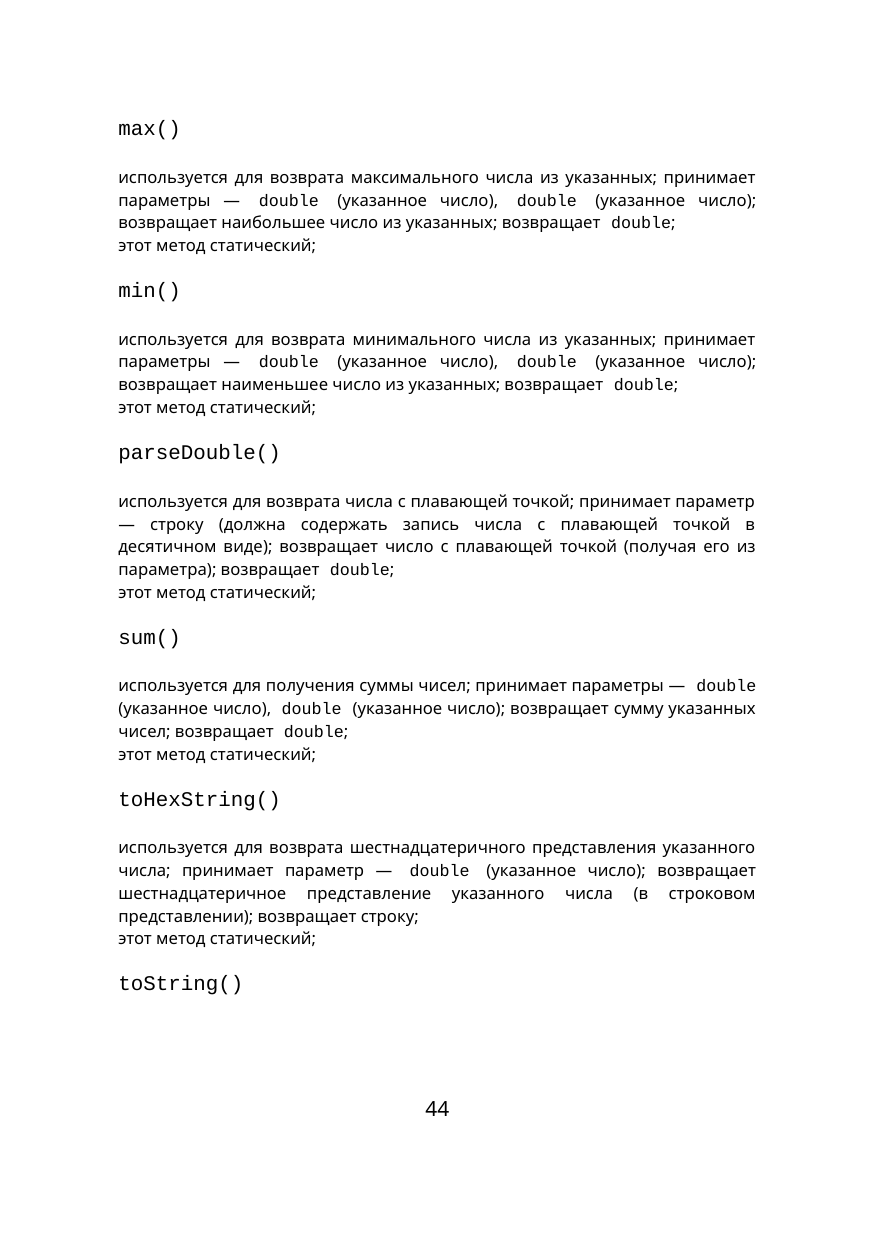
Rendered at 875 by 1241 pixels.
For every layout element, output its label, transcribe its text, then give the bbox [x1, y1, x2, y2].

text используется для возврата максимального числа из указанных; принимает параметры — double (указанное число), double (указанное число); возвращает наибольшее число из указанных; возвращает double; [118, 165, 756, 234]
text используется для возврата числа с плавающей точкой; принимает параметр — строку (должна содержать запись числа с плавающей точкой в десятичном виде); возвращает число с плавающей точкой (получая его из параметра); возвращает double; [118, 489, 756, 580]
text sum() [118, 627, 756, 650]
text этот метод статический; [118, 927, 756, 950]
text этот метод статический; [118, 580, 756, 603]
text используется для возврата минимального числа из указанных; принимает параметры — double (указанное число), double (указанное число); возвращает наименьшее число из указанных; возвращает double; [118, 327, 756, 396]
text этот метод статический; [118, 234, 756, 256]
text min() [118, 280, 756, 304]
text toHexString() [118, 789, 756, 812]
text parseDouble() [118, 442, 756, 466]
text этот метод статический; [118, 396, 756, 418]
text toString() [118, 973, 756, 997]
text используется для получения суммы чисел; принимает параметры — double (указанное число), double (указанное число); возвращает сумму указанных чисел; возвращает double; [118, 674, 756, 742]
text используется для возврата шестнадцатеричного представления указанного числа; принимает параметр — double (указанное число); возвращает шестнадцатеричное представление указанного числа (в строковом представлении); возвращает строку; [118, 836, 756, 927]
text этот метод статический; [118, 742, 756, 765]
text max() [118, 118, 756, 142]
